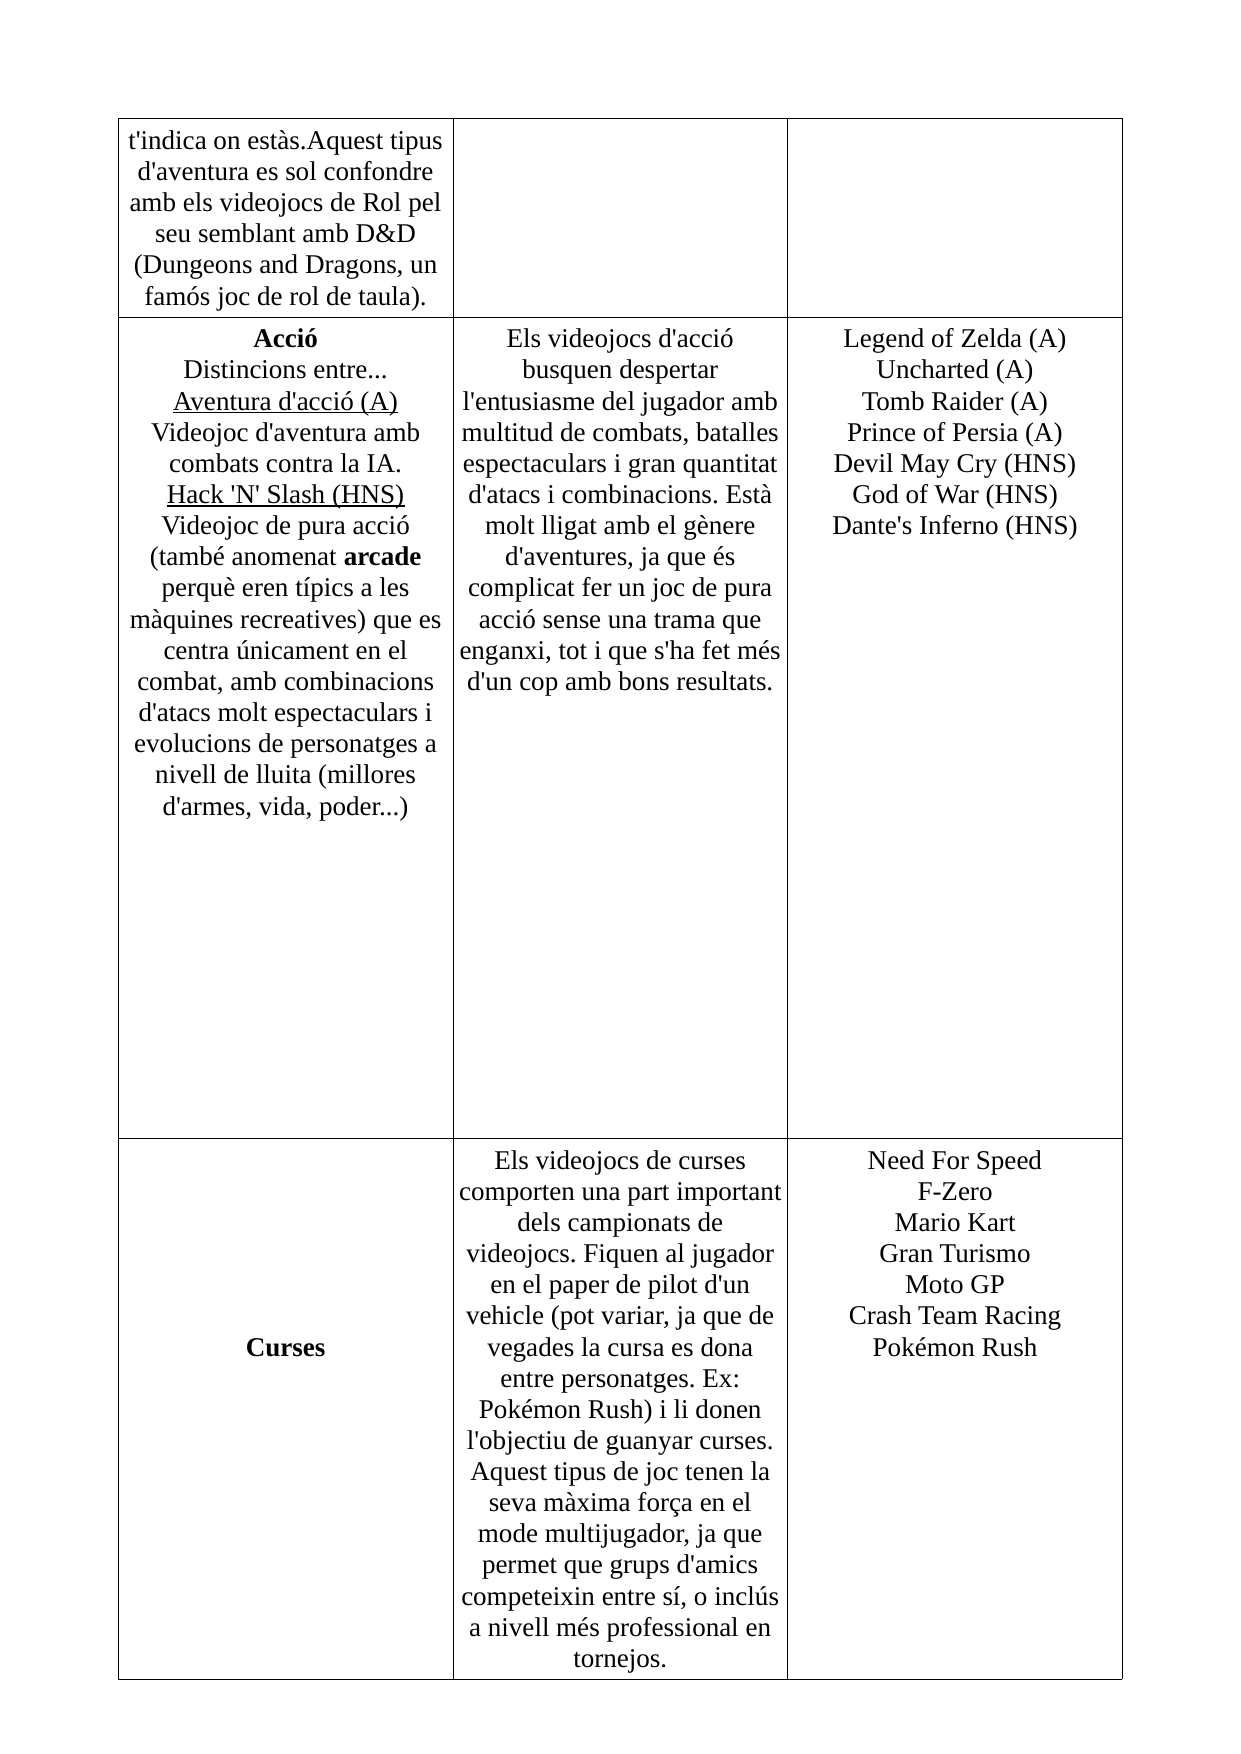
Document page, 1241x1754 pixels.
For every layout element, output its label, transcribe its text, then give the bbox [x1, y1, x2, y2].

table_cell Acció Distincions entre... Aventura d'acció (A) Videojoc d'aventura amb combats contra la IA. Hack 'N' Slash (HNS) Videojoc de pura acció (també anomenat arcade perquè eren típics a les màquines recreatives) que es centra únicament en el combat, amb combinacions d'atacs molt espectaculars i evolucions de personatges a nivell de lluita (millores d'armes, vida, poder...) [119, 318, 453, 1138]
table_cell [454, 119, 787, 317]
table_cell Els videojocs de curses comporten una part important dels campionats de videojocs. Fiquen al jugador en el paper de pilot d'un vehicle (pot variar, ja que de vegades la cursa es dona entre personatges. Ex: Pokémon Rush) i li donen l'objectiu de guanyar curses. Aquest tipus de joc tenen la seva màxima força en el mode multijugador, ja que permet que grups d'amics competeixin entre sí, o inclús a nivell més professional en tornejos. [454, 1139, 787, 1679]
table_cell Els videojocs d'acció busquen despertar l'entusiasme del jugador amb multitud de combats, batalles espectaculars i gran quantitat d'atacs i combinacions. Està molt lligat amb el gènere d'aventures, ja que és complicat fer un joc de pura acció sense una trama que enganxi, tot i que s'ha fet més d'un cop amb bons resultats. [454, 318, 787, 1138]
table_cell Curses [119, 1139, 453, 1679]
table_cell t'indica on estàs.Aquest tipus d'aventura es sol confondre amb els videojocs de Rol pel seu semblant amb D&D (Dungeons and Dragons, un famós joc de rol de taula). [119, 119, 453, 317]
table_cell Need For Speed F-Zero Mario Kart Gran Turismo Moto GP Crash Team Racing Pokémon Rush [788, 1139, 1122, 1679]
table_cell [788, 119, 1122, 317]
table_cell Legend of Zelda (A) Uncharted (A) Tomb Raider (A) Prince of Persia (A) Devil May Cry (HNS) God of War (HNS) Dante's Inferno (HNS) [788, 318, 1122, 1138]
